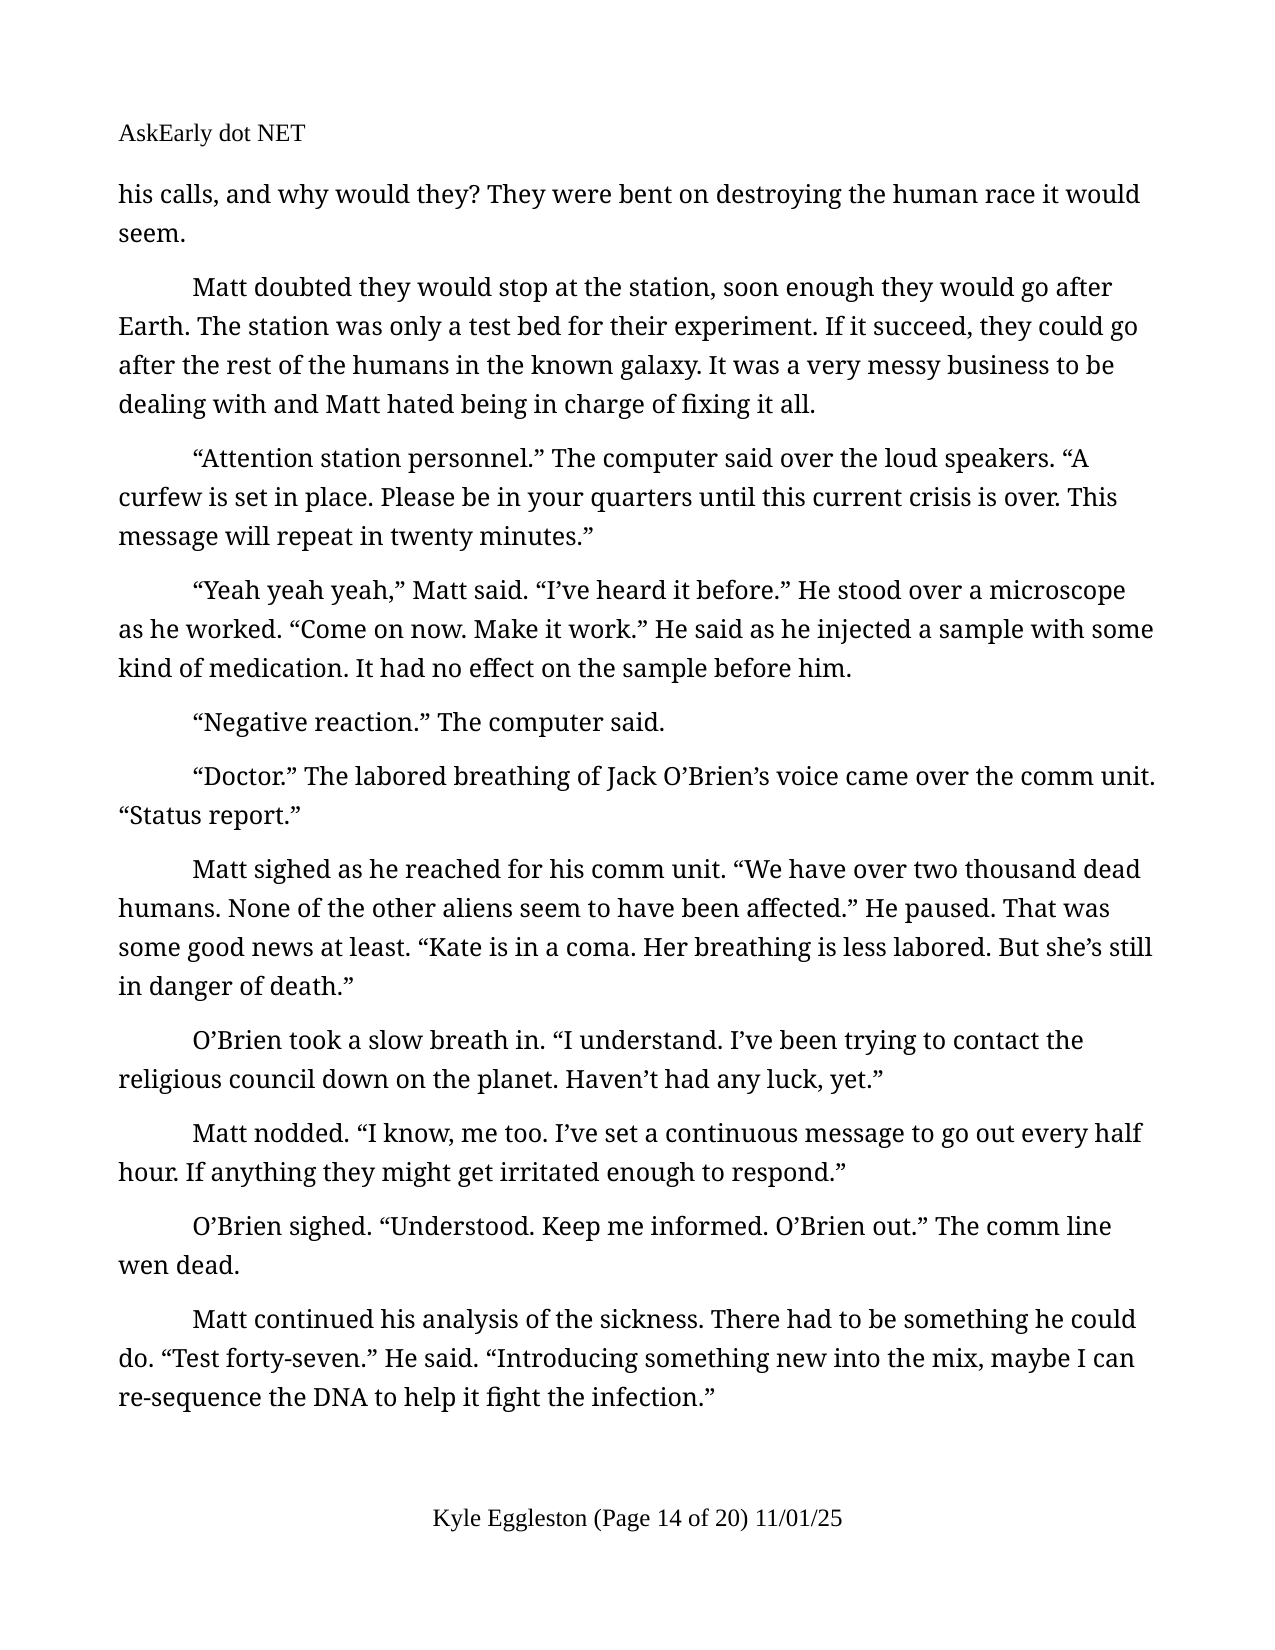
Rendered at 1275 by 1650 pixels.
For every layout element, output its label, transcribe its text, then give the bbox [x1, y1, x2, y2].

text his calls, and why would they? They were bent on destroying the human race it would seem. [118, 176, 1157, 249]
text O’Brien took a slow breath in. “I understand. I’ve been trying to contact the religious council down on the planet. Haven’t had any luck, yet.” [118, 1023, 1157, 1096]
text O’Brien sighed. “Understood. Keep me informed. O’Brien out.” The comm line wen dead. [118, 1208, 1157, 1282]
text “Negative reaction.” The computer said. [118, 705, 1157, 739]
text Matt sighed as he reached for his comm unit. “We have over two thousand dead humans. None of the other aliens seem to have been affected.” He paused. That was some good news at least. “Kate is in a coma. Her breathing is less labored. But she’s still in danger of death.” [118, 851, 1157, 1003]
text “Doctor.” The labored breathing of Jack O’Brien’s voice came over the comm unit. “Status report.” [118, 758, 1157, 832]
text “Attention station personnel.” The computer said over the loud speakers. “A curfew is set in place. Please be in your quarters until this current crisis is over. This message will repeat in twenty minutes.” [118, 441, 1157, 553]
text Matt continued his analysis of the sickness. There had to be something he could do. “Test forty-seven.” He said. “Introducing something new into the mix, maybe I can re-sequence the DNA to help it fight the infection.” [118, 1301, 1157, 1414]
text Matt doubted they would stop at the station, soon enough they would go after Earth. The station was only a test bed for their experiment. If it succeed, they could go after the rest of the humans in the known galaxy. It was a very messy business to be dealing with and Matt hated being in charge of fixing it all. [118, 269, 1157, 421]
text “Yeah yeah yeah,” Matt said. “I’ve heard it before.” He stood over a microscope as he worked. “Come on now. Make it work.” He said as he injected a sample with some kind of medication. It had no effect on the sample before him. [118, 573, 1157, 685]
text Matt nodded. “I know, me too. I’ve set a continuous message to go out every half hour. If anything they might get irritated enough to respond.” [118, 1116, 1157, 1189]
